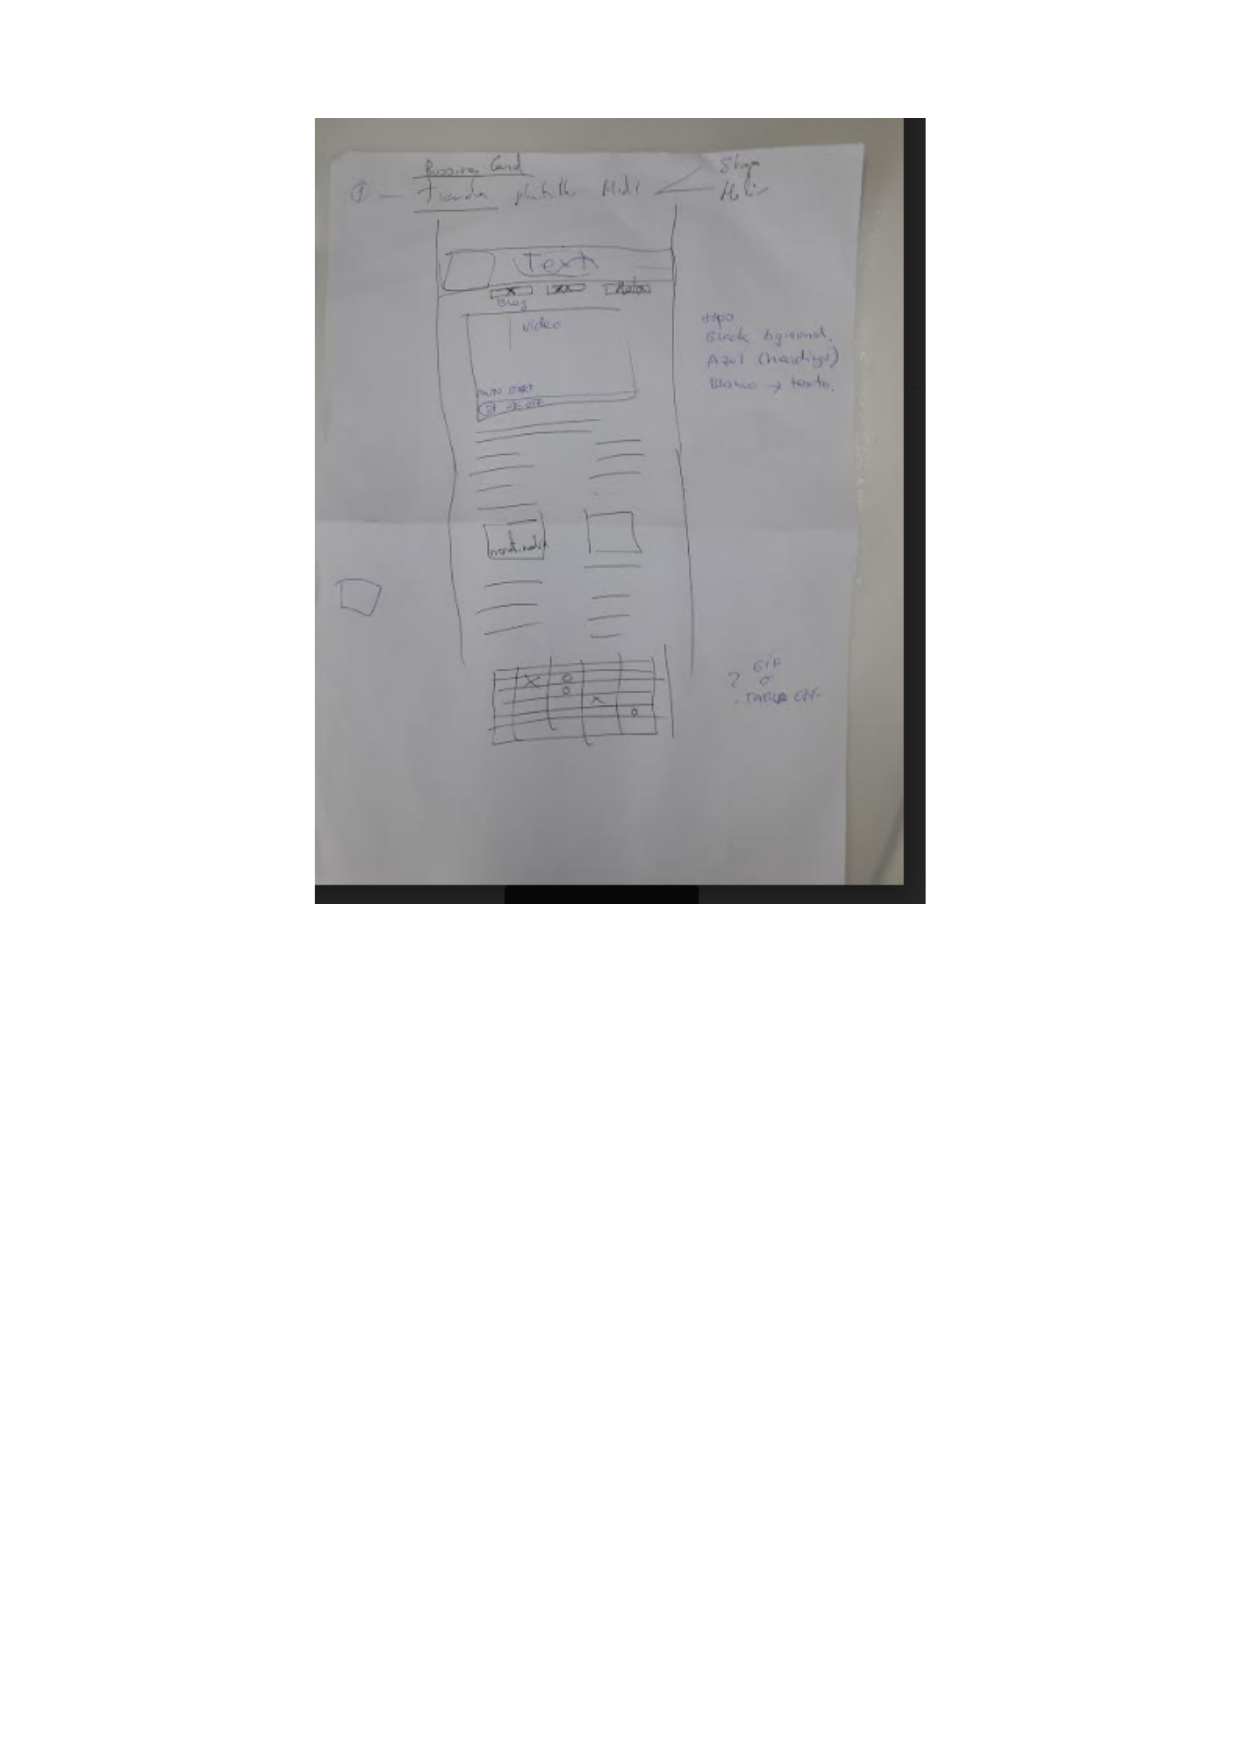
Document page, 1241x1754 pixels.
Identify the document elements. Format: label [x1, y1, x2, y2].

picture [314, 118, 926, 904]
